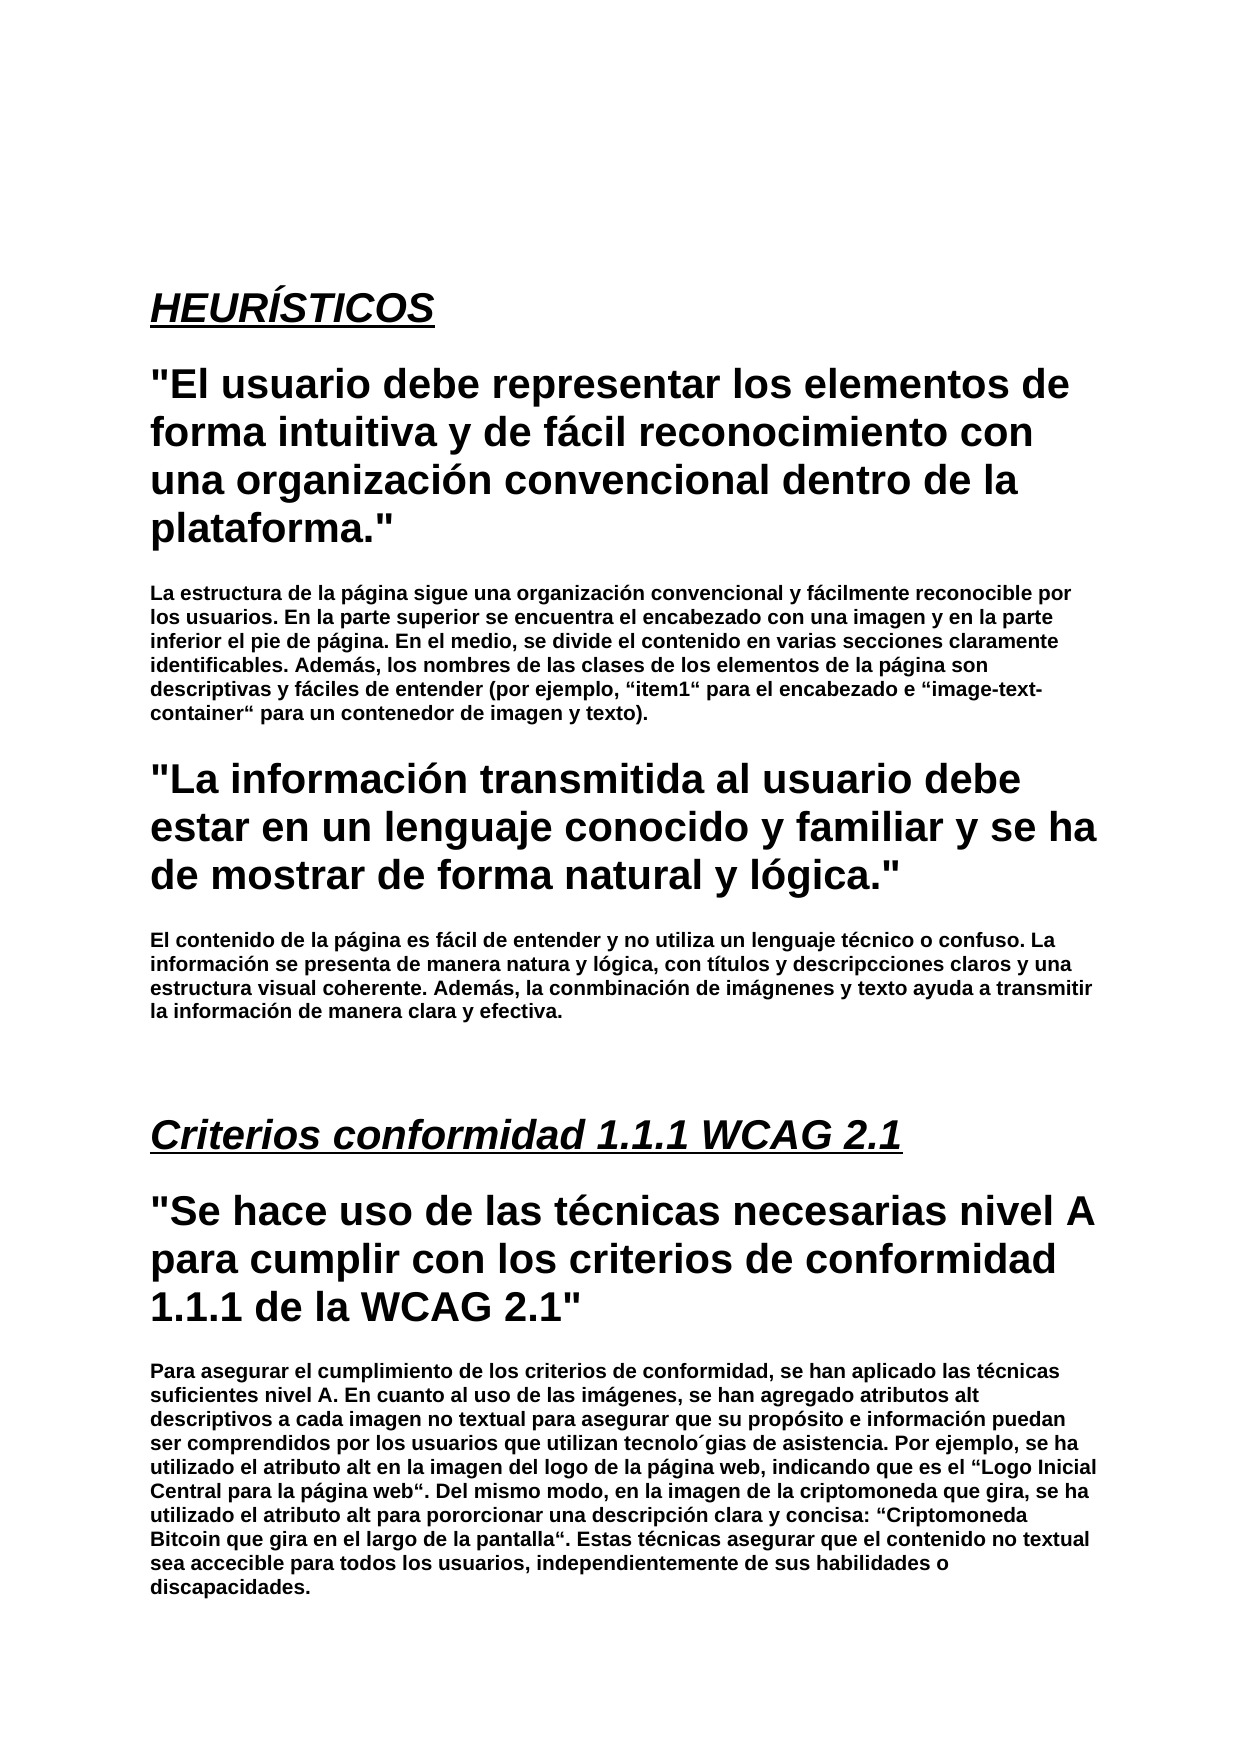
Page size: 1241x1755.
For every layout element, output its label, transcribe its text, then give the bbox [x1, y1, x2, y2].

text Para asegurar el cumplimiento de los criterios de conformidad, se han aplicado las técnicas suficientes nivel A. En cuanto al uso de las imágenes, se han agregado atributos alt descriptivos a cada imagen no textual para asegurar que su propósito e información puedan ser comprendidos por los usuarios que utilizan tecnolo´gias de asistencia. Por ejemplo, se ha utilizado el atributo alt en la imagen del logo de la página web, indicando que es el “Logo Inicial Central para la página web“. Del mismo modo, en la imagen de la criptomoneda que gira, se ha utilizado el atributo alt para pororcionar una descripción clara y concisa: “Criptomoneda Bitcoin que gira en el largo de la pantalla“. Estas técnicas asegurar que el contenido no textual sea accecible para todos los usuarios, independientemente de sus habilidades o discapacidades. [150, 1359, 1103, 1599]
text "La información transmitida al usuario debe estar en un lenguaje conocido y familiar y se ha de mostrar de forma natural y lógica." [150, 754, 1103, 898]
text "Se hace uso de las técnicas necesarias nivel A para cumplir con los criterios de conformidad 1.1.1 de la WCAG 2.1" [150, 1186, 1103, 1330]
text "El usuario debe representar los elementos de forma intuitiva y de fácil reconocimiento con una organización convencional dentro de la plataforma." [150, 360, 1103, 551]
text La estructura de la página sigue una organización convencional y fácilmente reconocible por los usuarios. En la parte superior se encuentra el encabezado con una imagen y en la parte inferior el pie de página. En el medio, se divide el contenido en varias secciones claramente identificables. Además, los nombres de las clases de los elementos de la página son descriptivas y fáciles de entender (por ejemplo, “item1“ para el encabezado e “image-text-container“ para un contenedor de imagen y texto). [150, 581, 1103, 725]
text HEURÍSTICOS [150, 284, 1103, 332]
text El contenido de la página es fácil de entender y no utiliza un lenguaje técnico o confuso. La información se presenta de manera natura y lógica, con títulos y descripcciones claros y una estructura visual coherente. Además, la conmbinación de imágnenes y texto ayuda a transmitir la información de manera clara y efectiva. [150, 927, 1103, 1023]
text Criterios conformidad 1.1.1 WCAG 2.1 [150, 1110, 1103, 1158]
